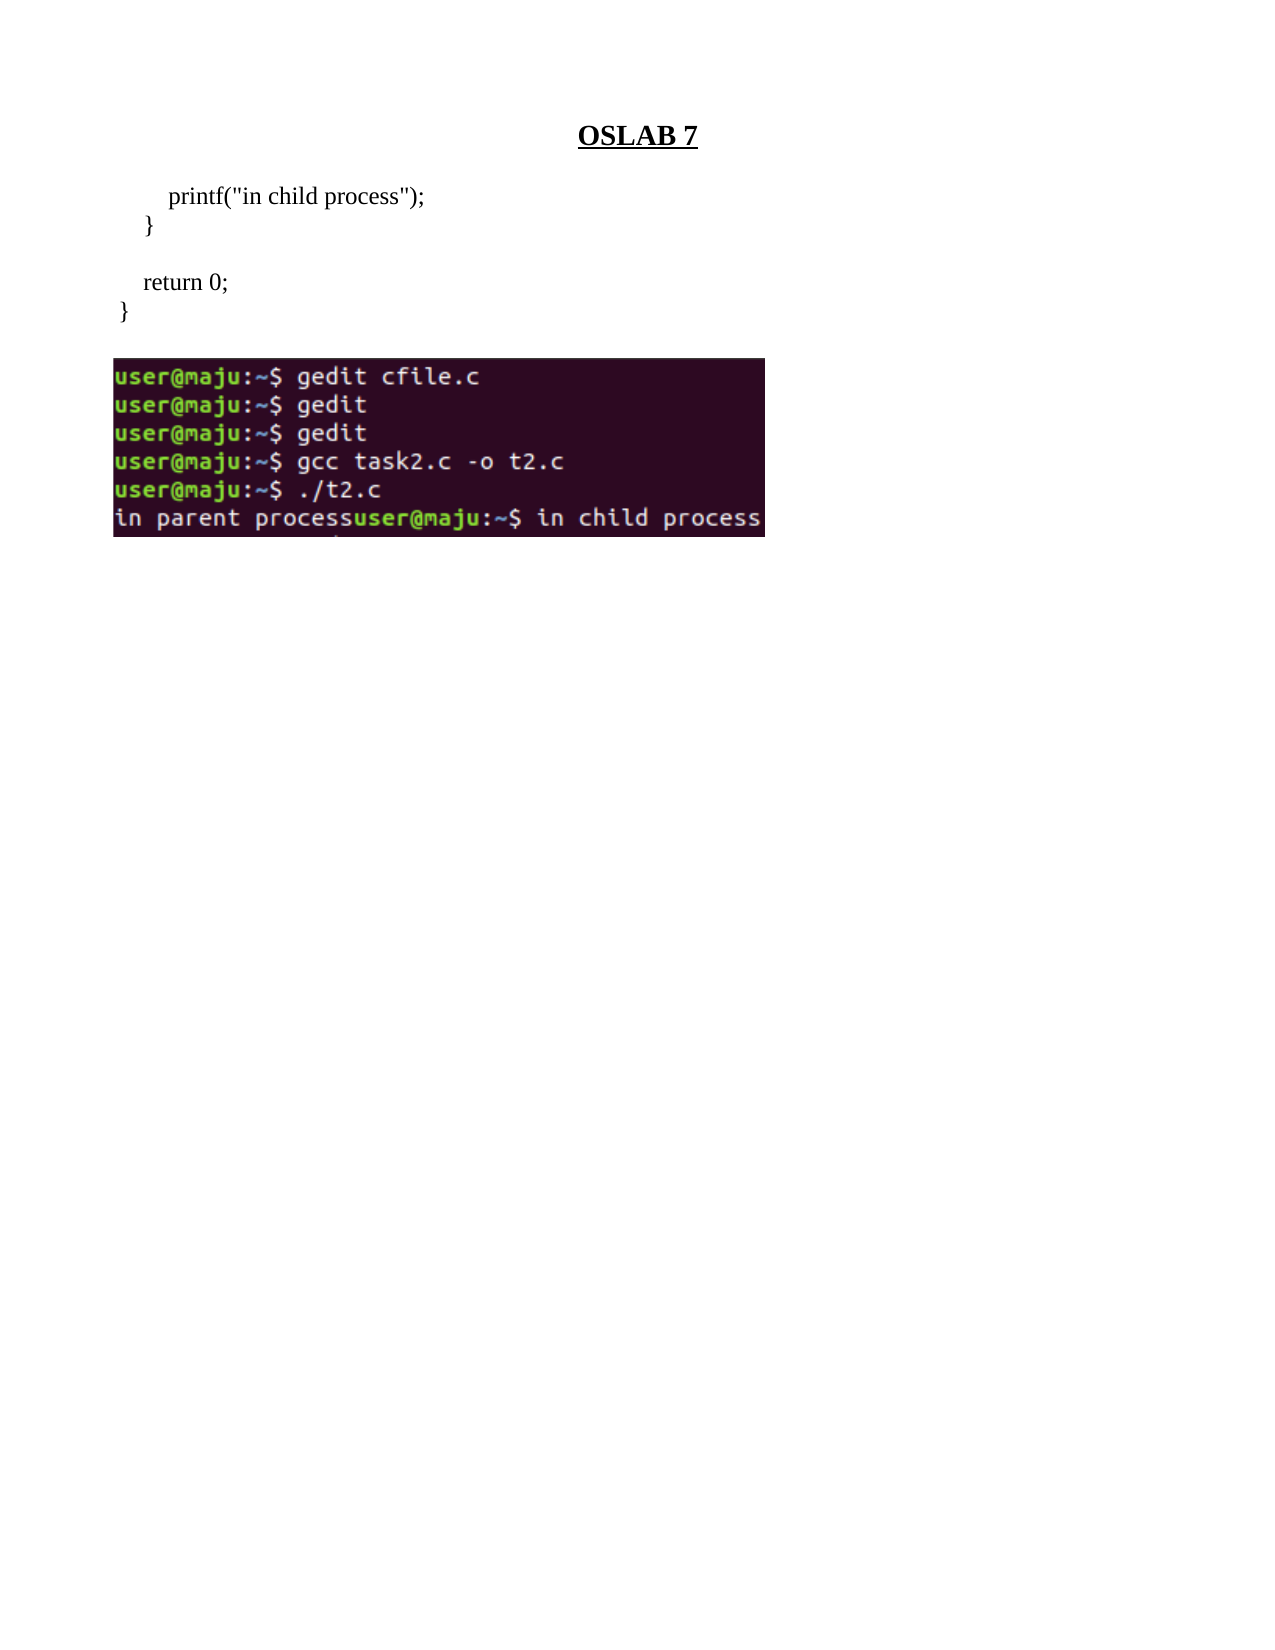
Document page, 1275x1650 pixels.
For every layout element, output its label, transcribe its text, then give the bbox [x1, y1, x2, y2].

text } [118, 210, 1157, 239]
picture [113, 358, 765, 537]
text printf("in child process"); [118, 181, 1157, 210]
text return 0; [118, 267, 1157, 296]
text } [118, 296, 1157, 325]
